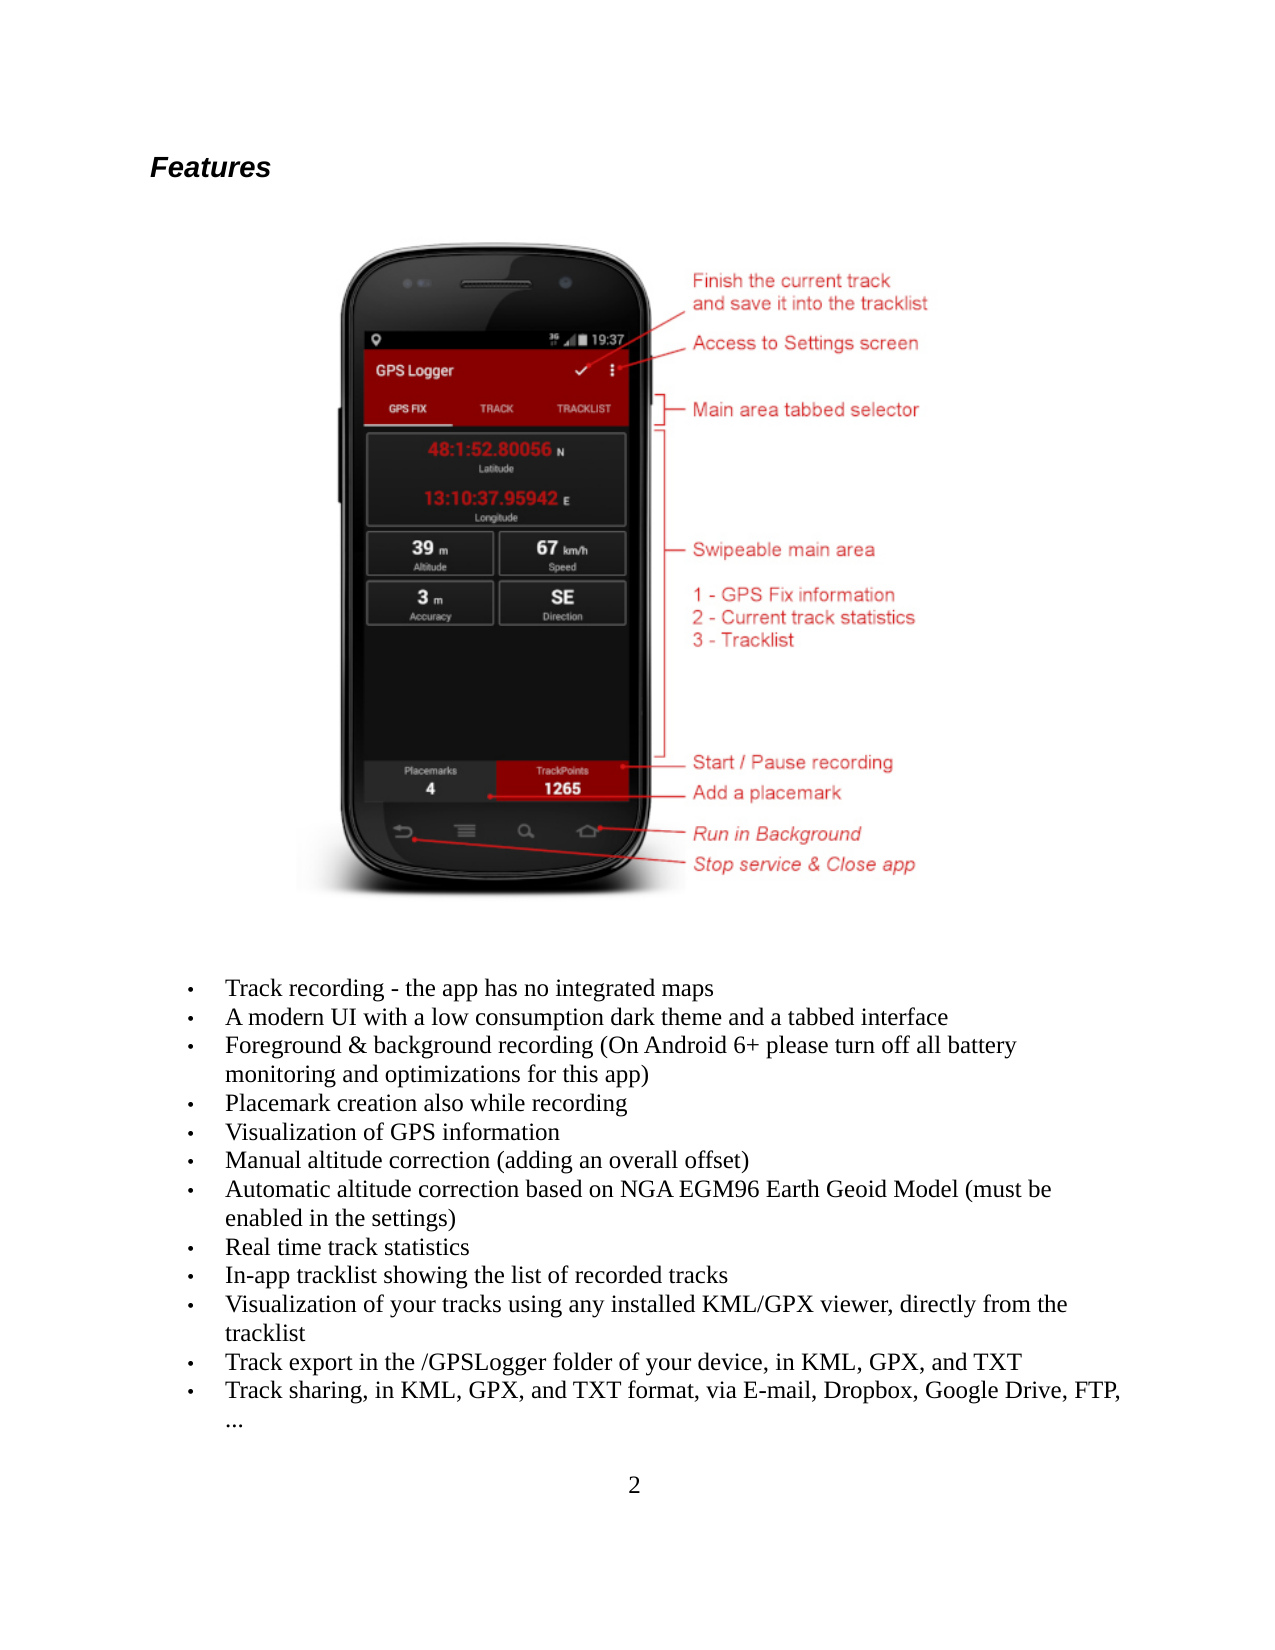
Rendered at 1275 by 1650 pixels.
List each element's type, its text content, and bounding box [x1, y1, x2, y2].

list Track export in the /GPSLogger folder of your device, in KML, GPX, and TXT [187, 1347, 1125, 1375]
list Manual altitude correction (adding an overall offset) [187, 1145, 1125, 1174]
list Visualization of your tracks using any installed KML/GPX viewer, directly from the tracklist [187, 1289, 1125, 1347]
list Track recording - the app has no integrated maps [187, 973, 1125, 1002]
list A modern UI with a low consumption dark theme and a tabbed interface [187, 1002, 1125, 1030]
list Foreground & background recording (On Android 6+ please turn off all battery monitoring and optimizations for this app) [187, 1030, 1125, 1088]
list Visualization of GPS information [187, 1117, 1125, 1145]
list Placemark creation also while recording [187, 1088, 1125, 1117]
picture [295, 196, 980, 945]
list In-app tracklist showing the list of recorded tracks [187, 1260, 1125, 1289]
list Track sharing, in KML, GPX, and TXT format, via E-mail, Dropbox, Google Drive, FTP, ... [187, 1375, 1125, 1433]
list Real time track statistics [187, 1232, 1125, 1260]
list Automatic altitude correction based on NGA EGM96 Earth Geoid Model (must be enabled in the settings) [187, 1174, 1125, 1232]
subtitle Features [150, 150, 1125, 183]
